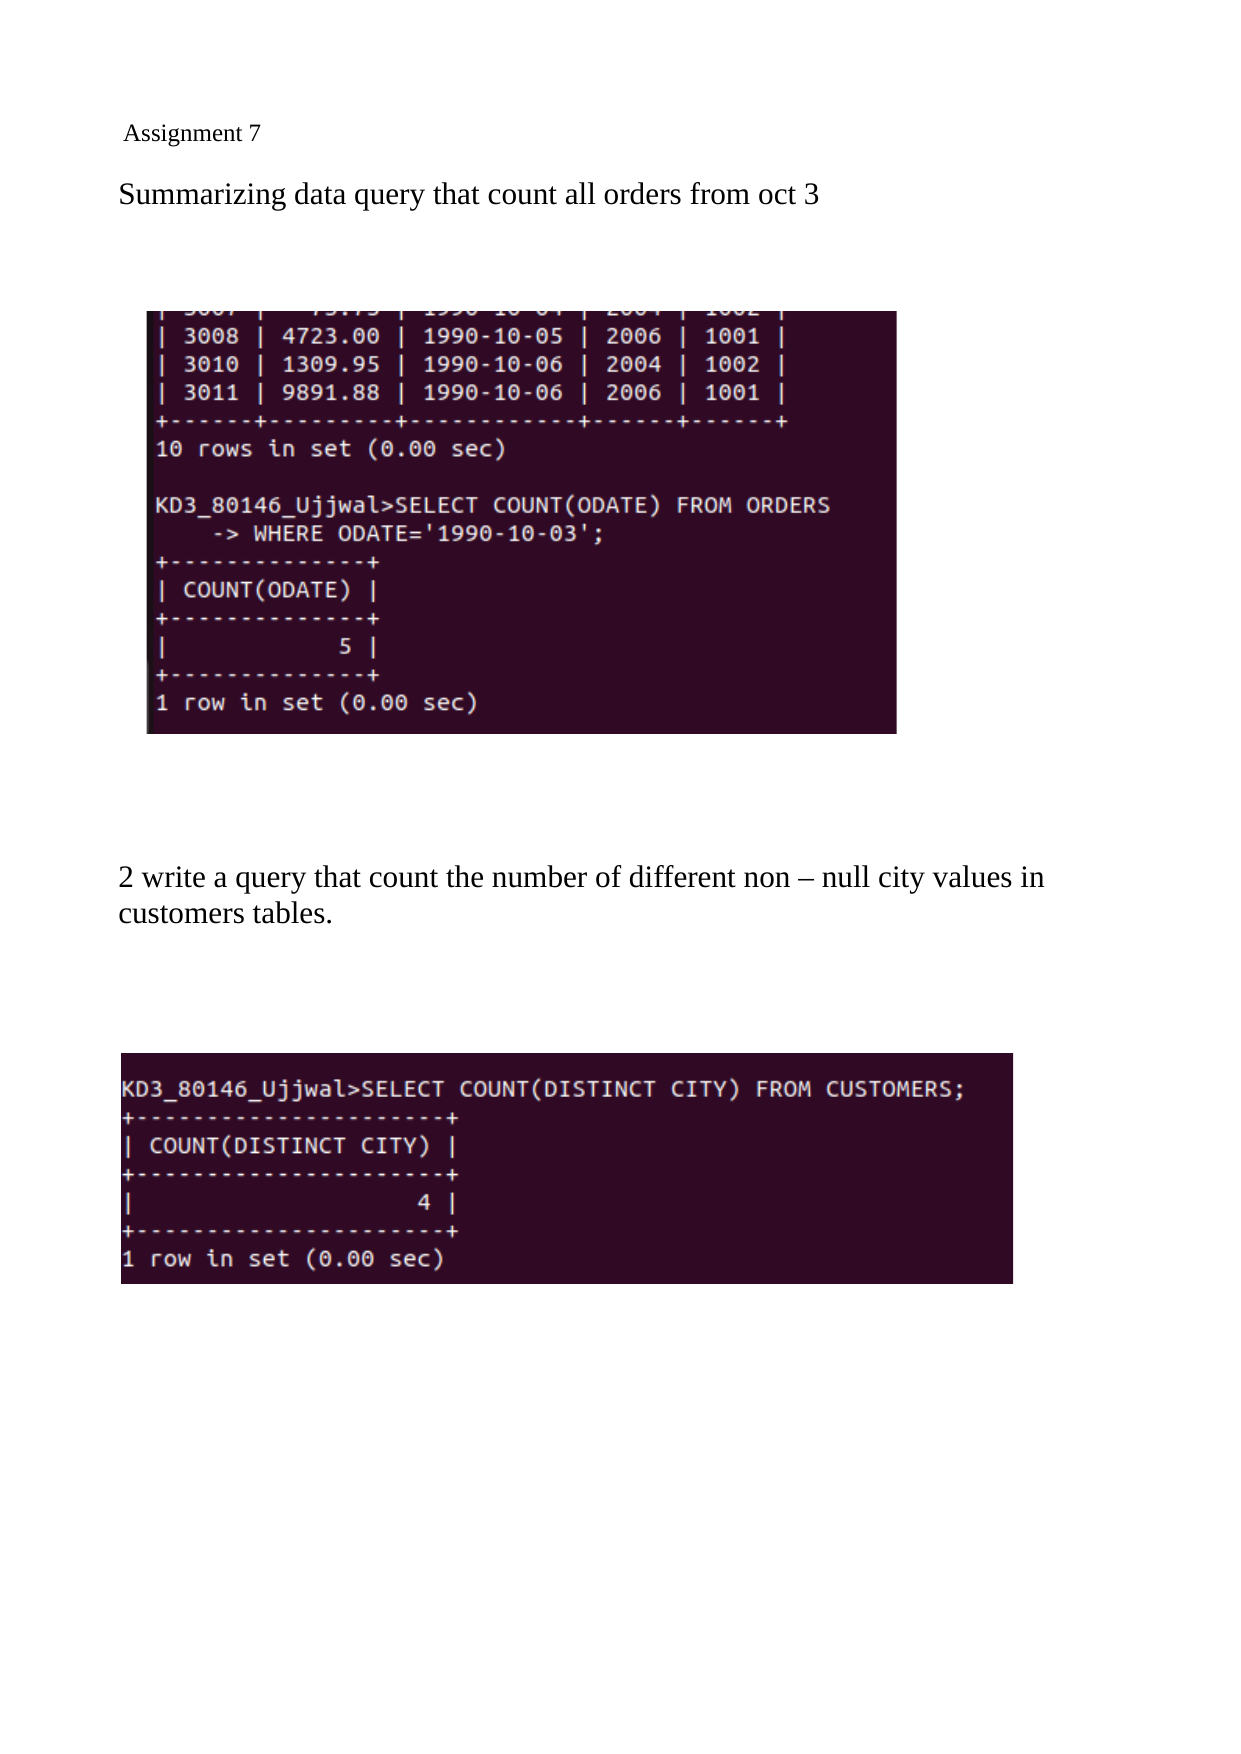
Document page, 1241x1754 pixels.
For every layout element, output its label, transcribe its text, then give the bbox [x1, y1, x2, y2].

picture [121, 1053, 1014, 1284]
text Assignment 7 [118, 118, 1122, 147]
text Summarizing data query that count all orders from oct 3 [118, 176, 1122, 212]
text 2 write a query that count the number of different non – null city values in customers tables. [118, 858, 1122, 930]
picture [146, 311, 897, 734]
